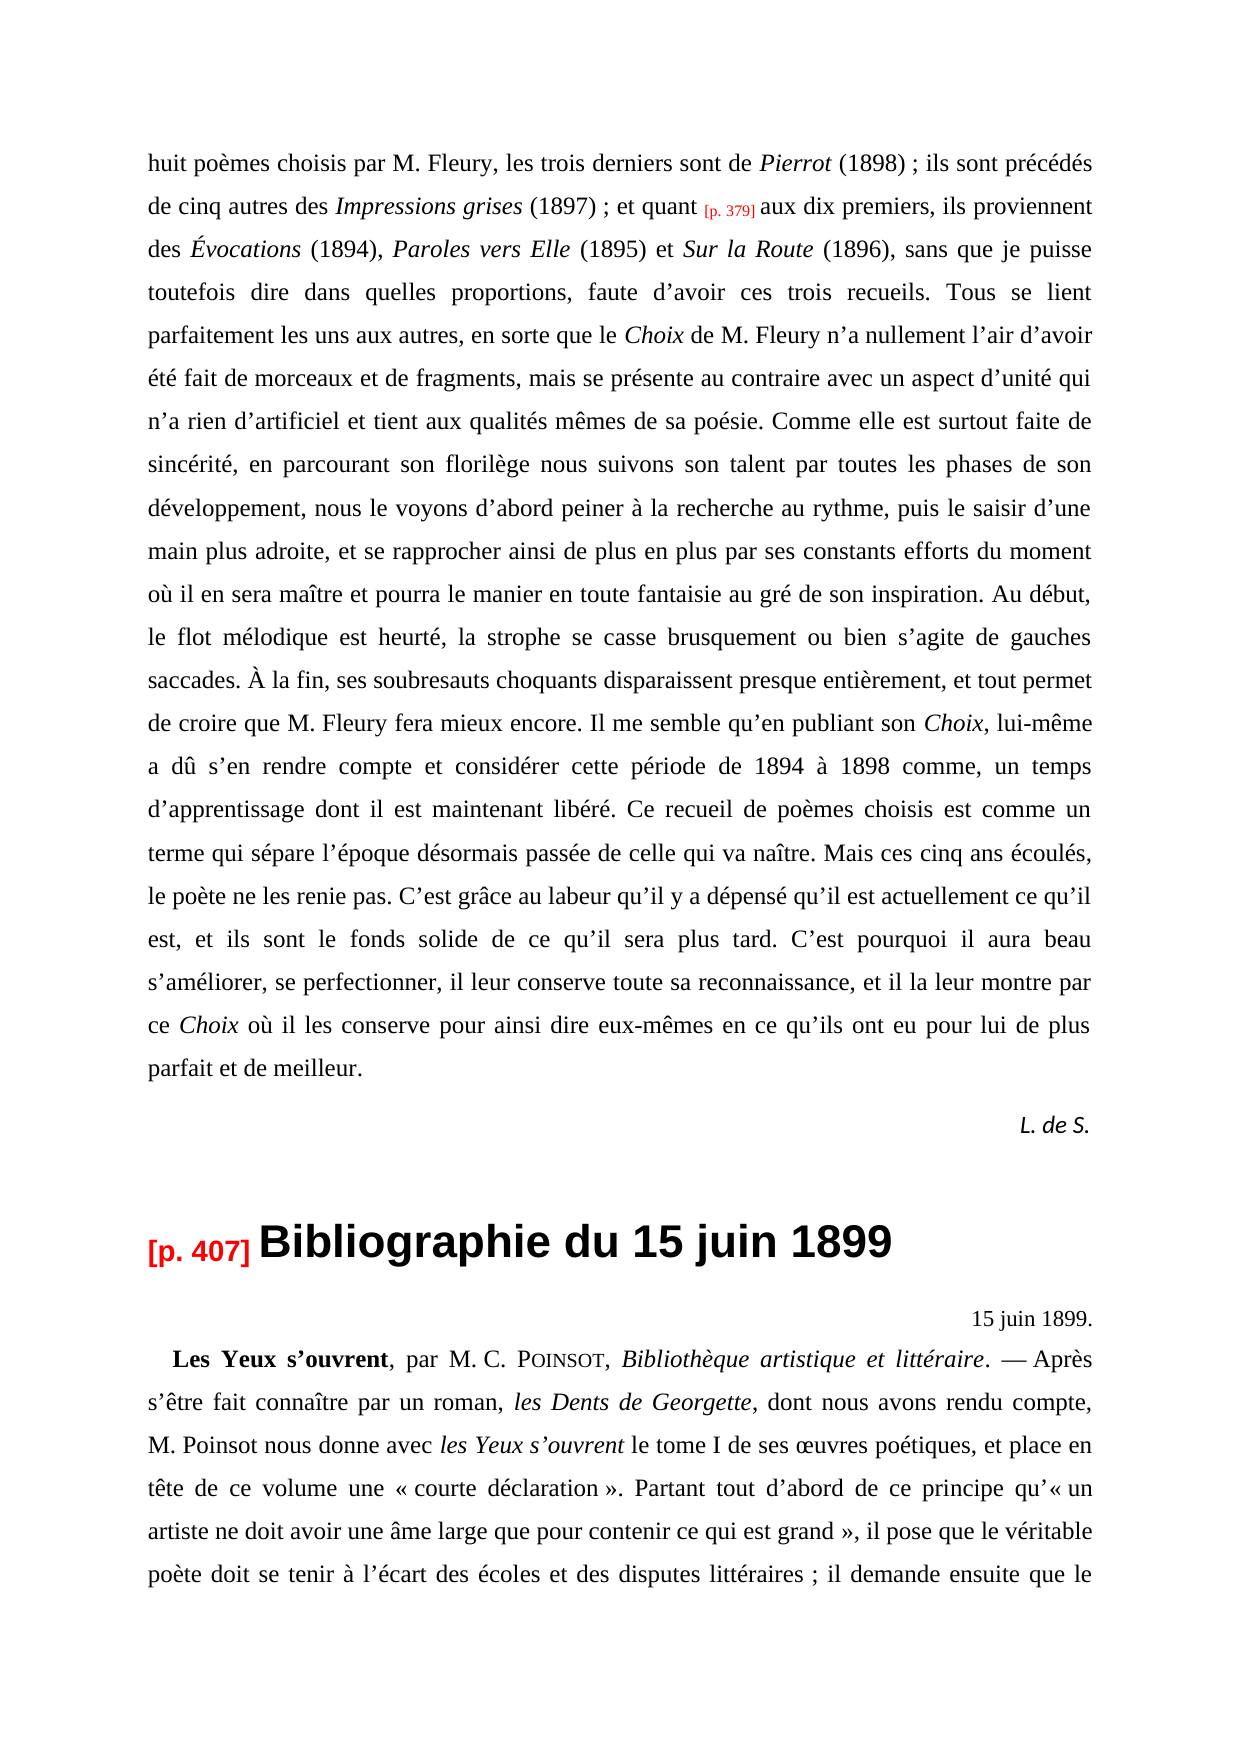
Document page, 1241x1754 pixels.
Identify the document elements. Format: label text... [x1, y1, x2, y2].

text huit poèmes choisis par M. Fleury, les trois derniers sont de Pierrot (1898) ; ils sont précédés de cinq autres des Impressions grises (1897) ; et quant [p. 379] aux dix premiers, ils proviennent des Évocations (1894), Paroles vers Elle (1895) et Sur la Route (1896), sans que je puisse toutefois dire dans quelles proportions, faute d’avoir ces trois recueils. Tous se lient parfaitement les uns aux autres, en sorte que le Choix de M. Fleury n’a nullement l’air d’avoir été fait de morceaux et de fragments, mais se présente au contraire avec un aspect d’unité qui n’a rien d’artificiel et tient aux qualités mêmes de sa poésie. Comme elle est surtout faite de sincérité, en parcourant son florilège nous suivons son talent par toutes les phases de son développement, nous le voyons d’abord peiner à la recherche au rythme, puis le saisir d’une main plus adroite, et se rapprocher ainsi de plus en plus par ses constants efforts du moment où il en sera maître et pourra le manier en toute fantaisie au gré de son inspiration. Au début, le flot mélodique est heurté, la strophe se casse brusquement ou bien s’agite de gauches saccades. À la fin, ses soubresauts choquants disparaissent presque entièrement, et tout permet de croire que M. Fleury fera mieux encore. Il me semble qu’en publiant son Choix, lui-même a dû s’en rendre compte et considérer cette période de 1894 à 1898 comme, un temps d’apprentissage dont il est maintenant libéré. Ce recueil de poèmes choisis est comme un terme qui sépare l’époque désormais passée de celle qui va naître. Mais ces cinq ans écoulés, le poète ne les renie pas. C’est grâce au labeur qu’il y a dépensé qu’il est actuellement ce qu’il est, et ils sont le fonds solide de ce qu’il sera plus tard. C’est pourquoi il aura beau s’améliorer, se perfectionner, il leur conserve toute sa reconnaissance, et il la leur montre par ce Choix où il les conserve pour ainsi dire eux-mêmes en ce qu’ils ont eu pour lui de plus parfait et de meilleur. [148, 148, 1093, 1082]
text Les Yeux s’ouvrent, par M. C. Poinsot, Bibliothèque artistique et littéraire. — Après s’être fait connaître par un roman, les Dents de Georgette, dont nous avons rendu compte, M. Poinsot nous donne avec les Yeux s’ouvrent le tome I de ses œuvres poétiques, et place en tête de ce volume une « courte déclaration ». Partant tout d’abord de ce principe qu’« un artiste ne doit avoir une âme large que pour contenir ce qui est grand », il pose que le véritable poète doit se tenir à l’écart des écoles et des disputes littéraires ; il demande ensuite que le [148, 1344, 1093, 1588]
text L. de S. [148, 1109, 1093, 1139]
text 15 juin 1899. [148, 1305, 1093, 1331]
subtitle [p. 407] Bibliographie du 15 juin 1899 [148, 1215, 1093, 1267]
